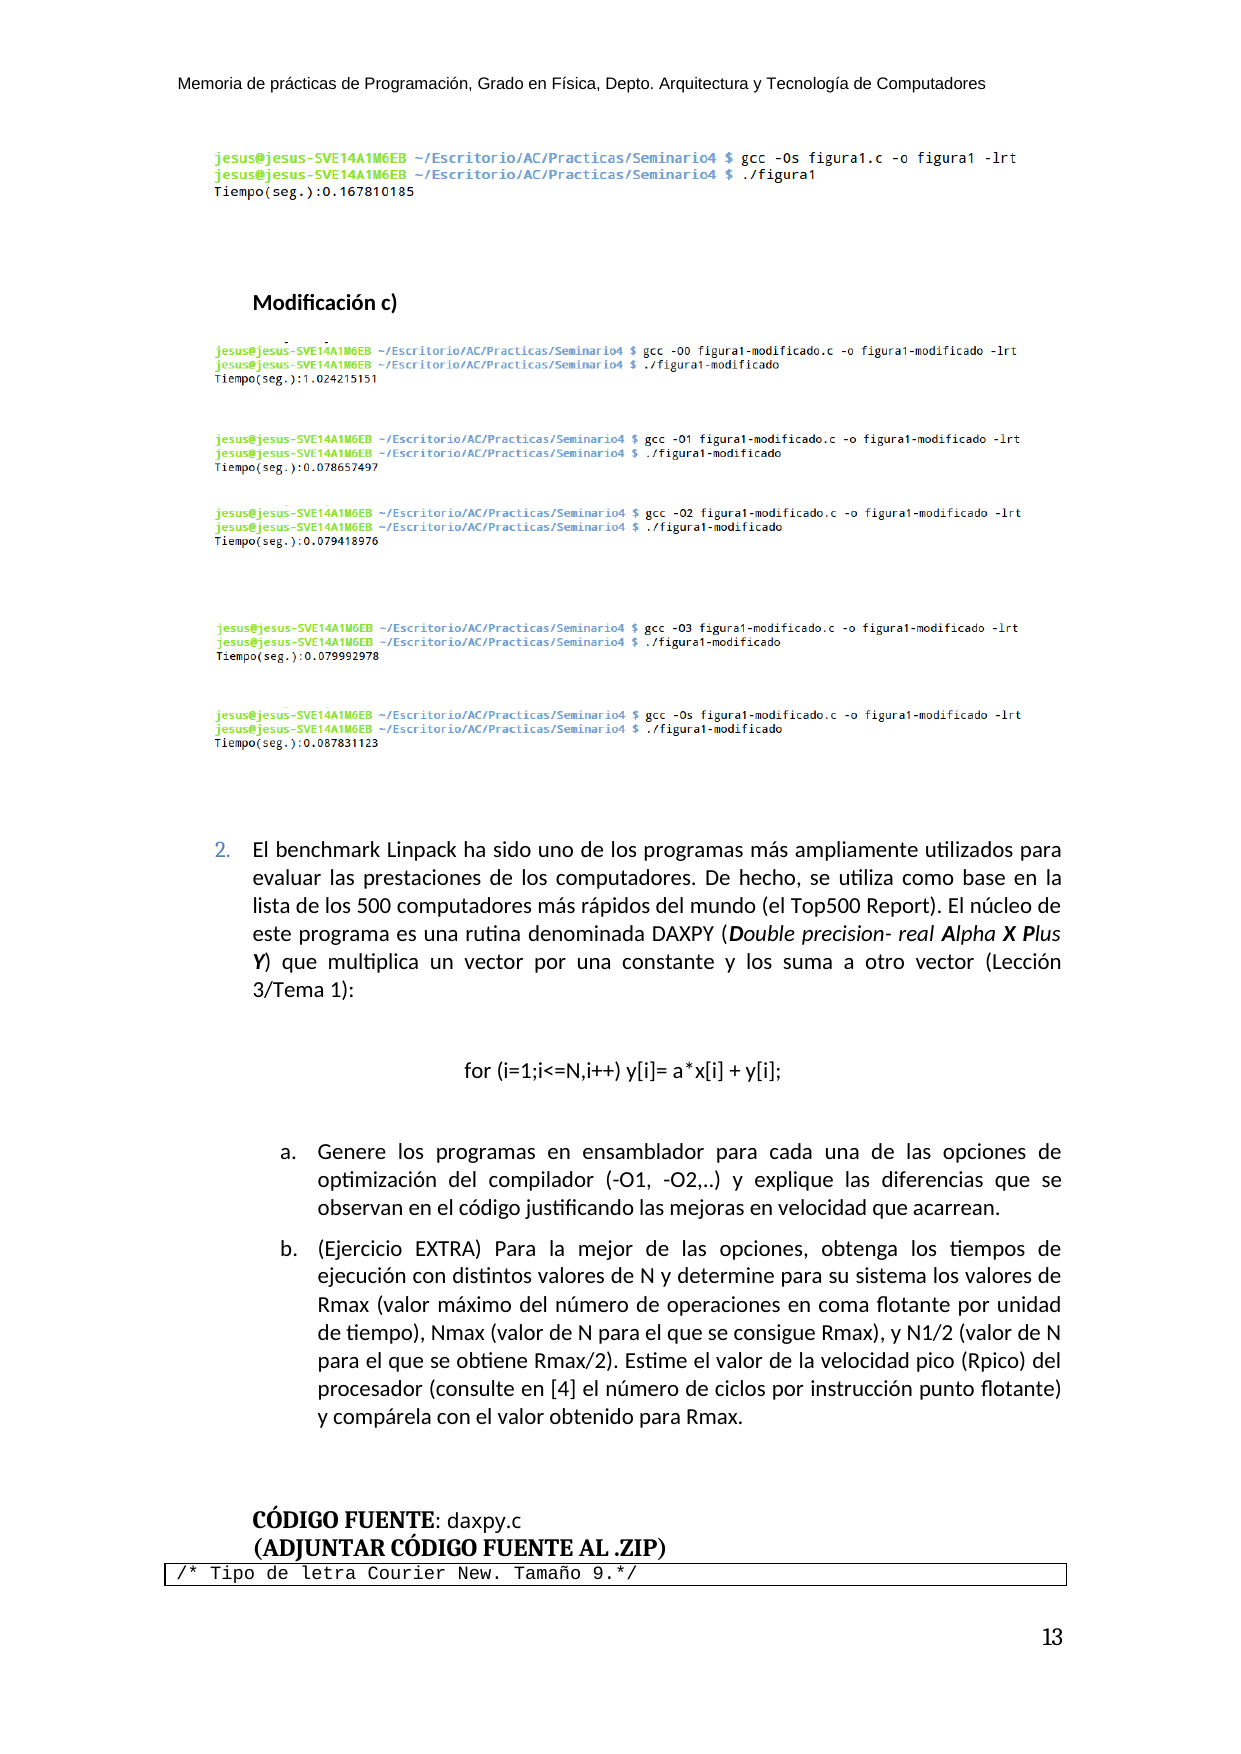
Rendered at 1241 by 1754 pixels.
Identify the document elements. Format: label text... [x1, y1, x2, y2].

picture [214, 505, 1026, 553]
picture [214, 621, 1026, 666]
picture [214, 432, 1026, 478]
list El benchmark Linpack ha sido uno de los programas más ampliamente utilizados para evaluar las prestaciones de los computadores. De hecho, se utiliza como base en la lista de los 500 computadores más rápidos del mundo (el Top500 Report). El núcleo de este programa es una rutina denominada DAXPY (Double precision- real Alpha X Plus Y) que multiplica un vector por una constante y los suma a otro vector (Lección 3/Tema 1): [215, 835, 1063, 1003]
list for (i=1;i<=N,i++) y[i]= a*x[i] + y[i]; [183, 1056, 1063, 1084]
text (ADJUNTAR CÓDIGO FUENTE AL .ZIP) [252, 1534, 1063, 1563]
table_header /* Tipo de letra Courier New. Tamaño 9.*/ [166, 1564, 1066, 1585]
list Modificación c) [252, 288, 1063, 316]
text CÓDIGO FUENTE: daxpy.c [252, 1506, 1063, 1534]
picture [214, 707, 1026, 754]
picture [214, 149, 1026, 207]
picture [214, 342, 1026, 389]
list (Ejercicio EXTRA) Para la mejor de las opciones, obtenga los tiempos de ejecución con distintos valores de N y determine para su sistema los valores de Rmax (valor máximo del número de operaciones en coma flotante por unidad de tiempo), Nmax (valor de N para el que se consigue Rmax), y N1/2 (valor de N para el que se obtiene Rmax/2). Estime el valor de la velocidad pico (Rpico) del procesador (consulte en [4] el número de ciclos por instrucción punto flotante) y compárela con el valor obtenido para Rmax. [280, 1234, 1063, 1430]
list Genere los programas en ensamblador para cada una de las opciones de optimización del compilador (-O1, -O2,..) y explique las diferencias que se observan en el código justificando las mejoras en velocidad que acarrean. [280, 1137, 1063, 1221]
